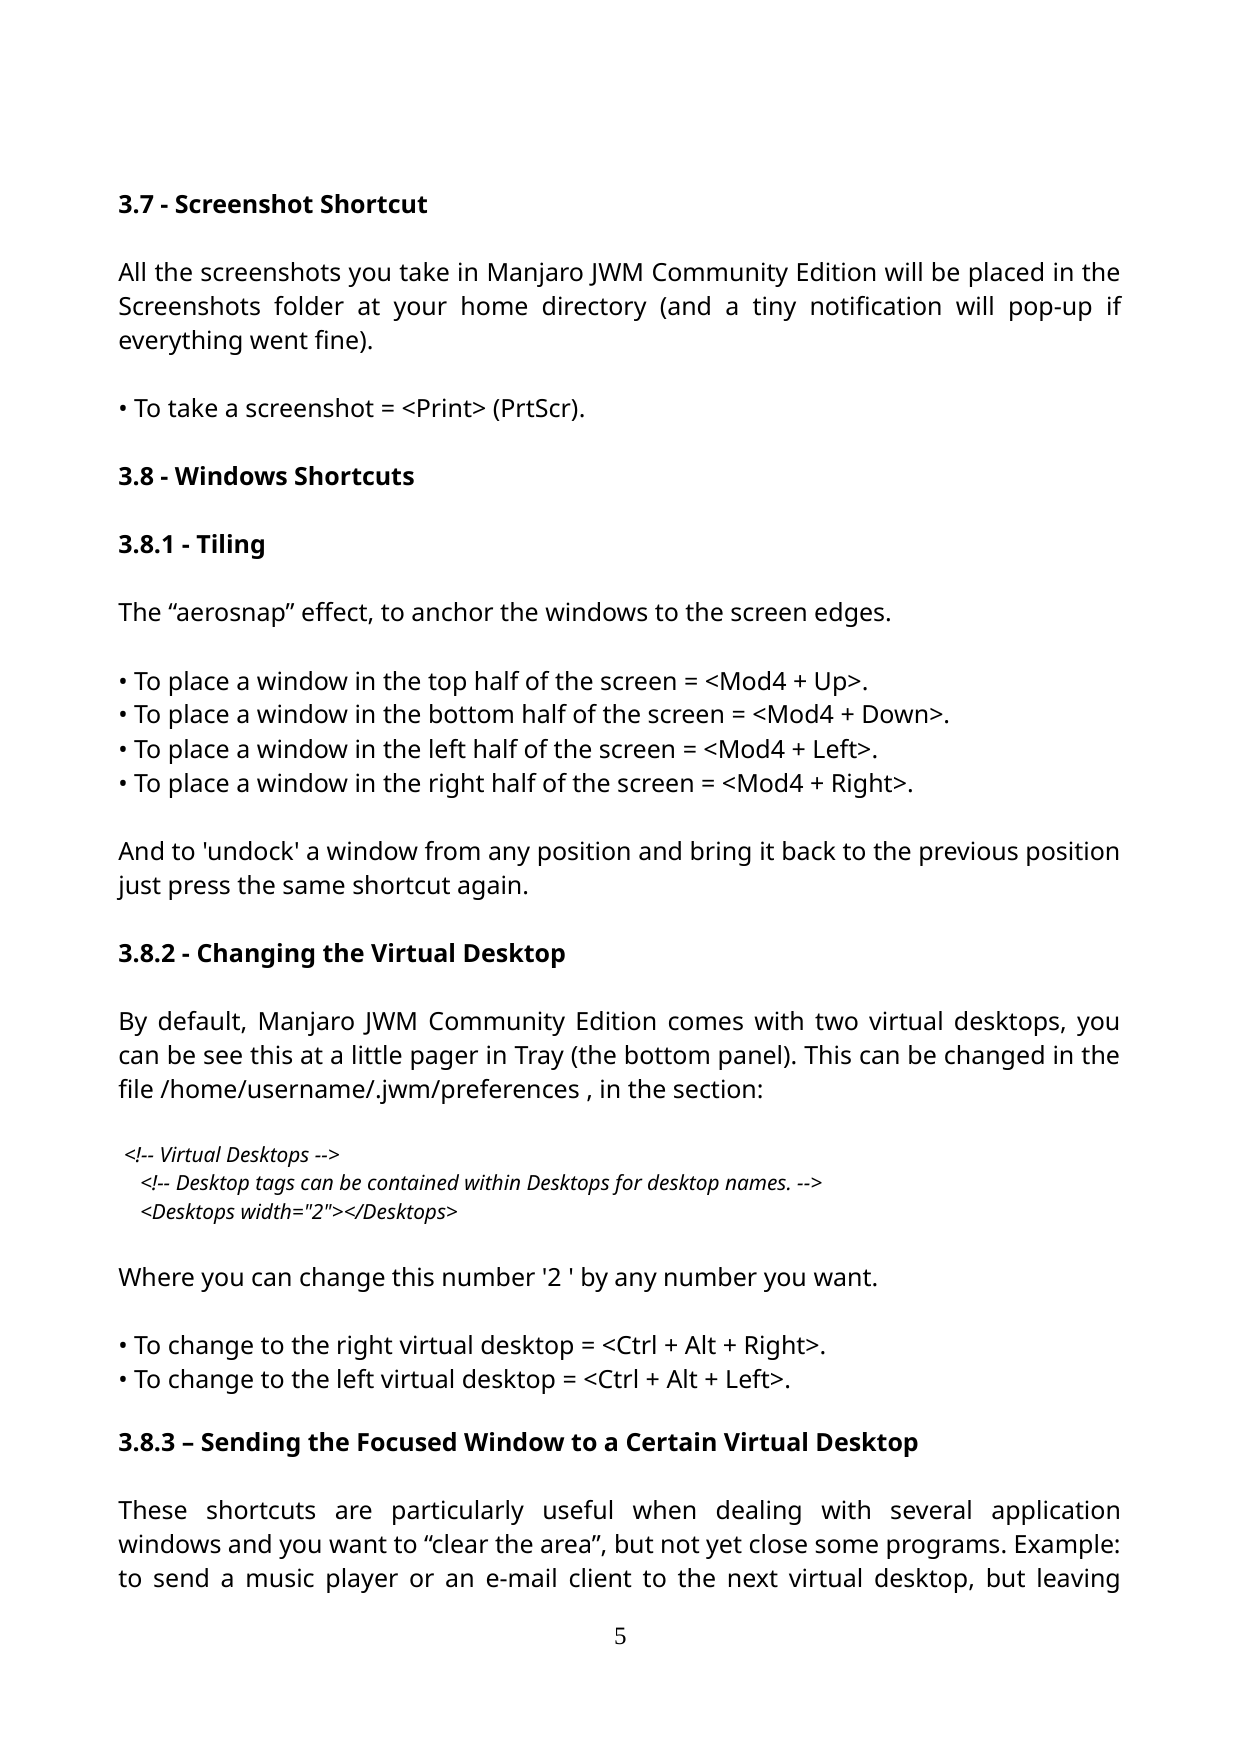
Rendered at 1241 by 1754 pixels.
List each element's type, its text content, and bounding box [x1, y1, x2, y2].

text • To change to the right virtual desktop = <Ctrl + Alt + Right>. [118, 1327, 1122, 1362]
text <Desktops width="2"></Desktops> [118, 1197, 1122, 1225]
text All the screenshots you take in Manjaro JWM Community Edition will be placed in the Screenshots folder at your home directory (and a tiny notification will pop-up if everything went fine). [118, 254, 1122, 357]
text • To change to the left virtual desktop = <Ctrl + Alt + Left>. [118, 1362, 1122, 1396]
text The “aerosnap” effect, to anchor the windows to the screen edges. [118, 595, 1122, 629]
text • To place a window in the right half of the screen = <Mod4 + Right>. [118, 765, 1122, 799]
text And to 'undock' a window from any position and bring it back to the previous position just press the same shortcut again. [118, 833, 1122, 902]
text <!-- Desktop tags can be contained within Desktops for desktop names. --> [118, 1168, 1122, 1197]
subtitle 3.8.3 – Sending the Focused Window to a Certain Virtual Desktop [118, 1424, 1122, 1458]
subtitle 3.7 - Screenshot Shortcut [118, 186, 1122, 220]
text By default, Manjaro JWM Community Edition comes with two virtual desktops, you can be see this at a little pager in Tray (the bottom panel). This can be changed in the file /home/username/.jwm/preferences , in the section: [118, 1004, 1122, 1106]
subtitle 3.8.1 - Tiling [118, 527, 1122, 561]
text • To place a window in the bottom half of the screen = <Mod4 + Down>. [118, 697, 1122, 731]
text • To place a window in the top half of the screen = <Mod4 + Up>. [118, 663, 1122, 697]
subtitle 3.8 - Windows Shortcuts [118, 459, 1122, 493]
text • To place a window in the left half of the screen = <Mod4 + Left>. [118, 731, 1122, 765]
text These shortcuts are particularly useful when dealing with several application windows and you want to “clear the area”, but not yet close some programs. Example: to send a music player or an e-mail client to the next virtual desktop, but leaving [118, 1492, 1122, 1595]
text Where you can change this number '2 ' by any number you want. [118, 1259, 1122, 1293]
subtitle 3.8.2 - Changing the Virtual Desktop [118, 936, 1122, 970]
text • To take a screenshot = <Print> (PrtScr). [118, 391, 1122, 425]
text <!-- Virtual Desktops --> [118, 1140, 1122, 1168]
